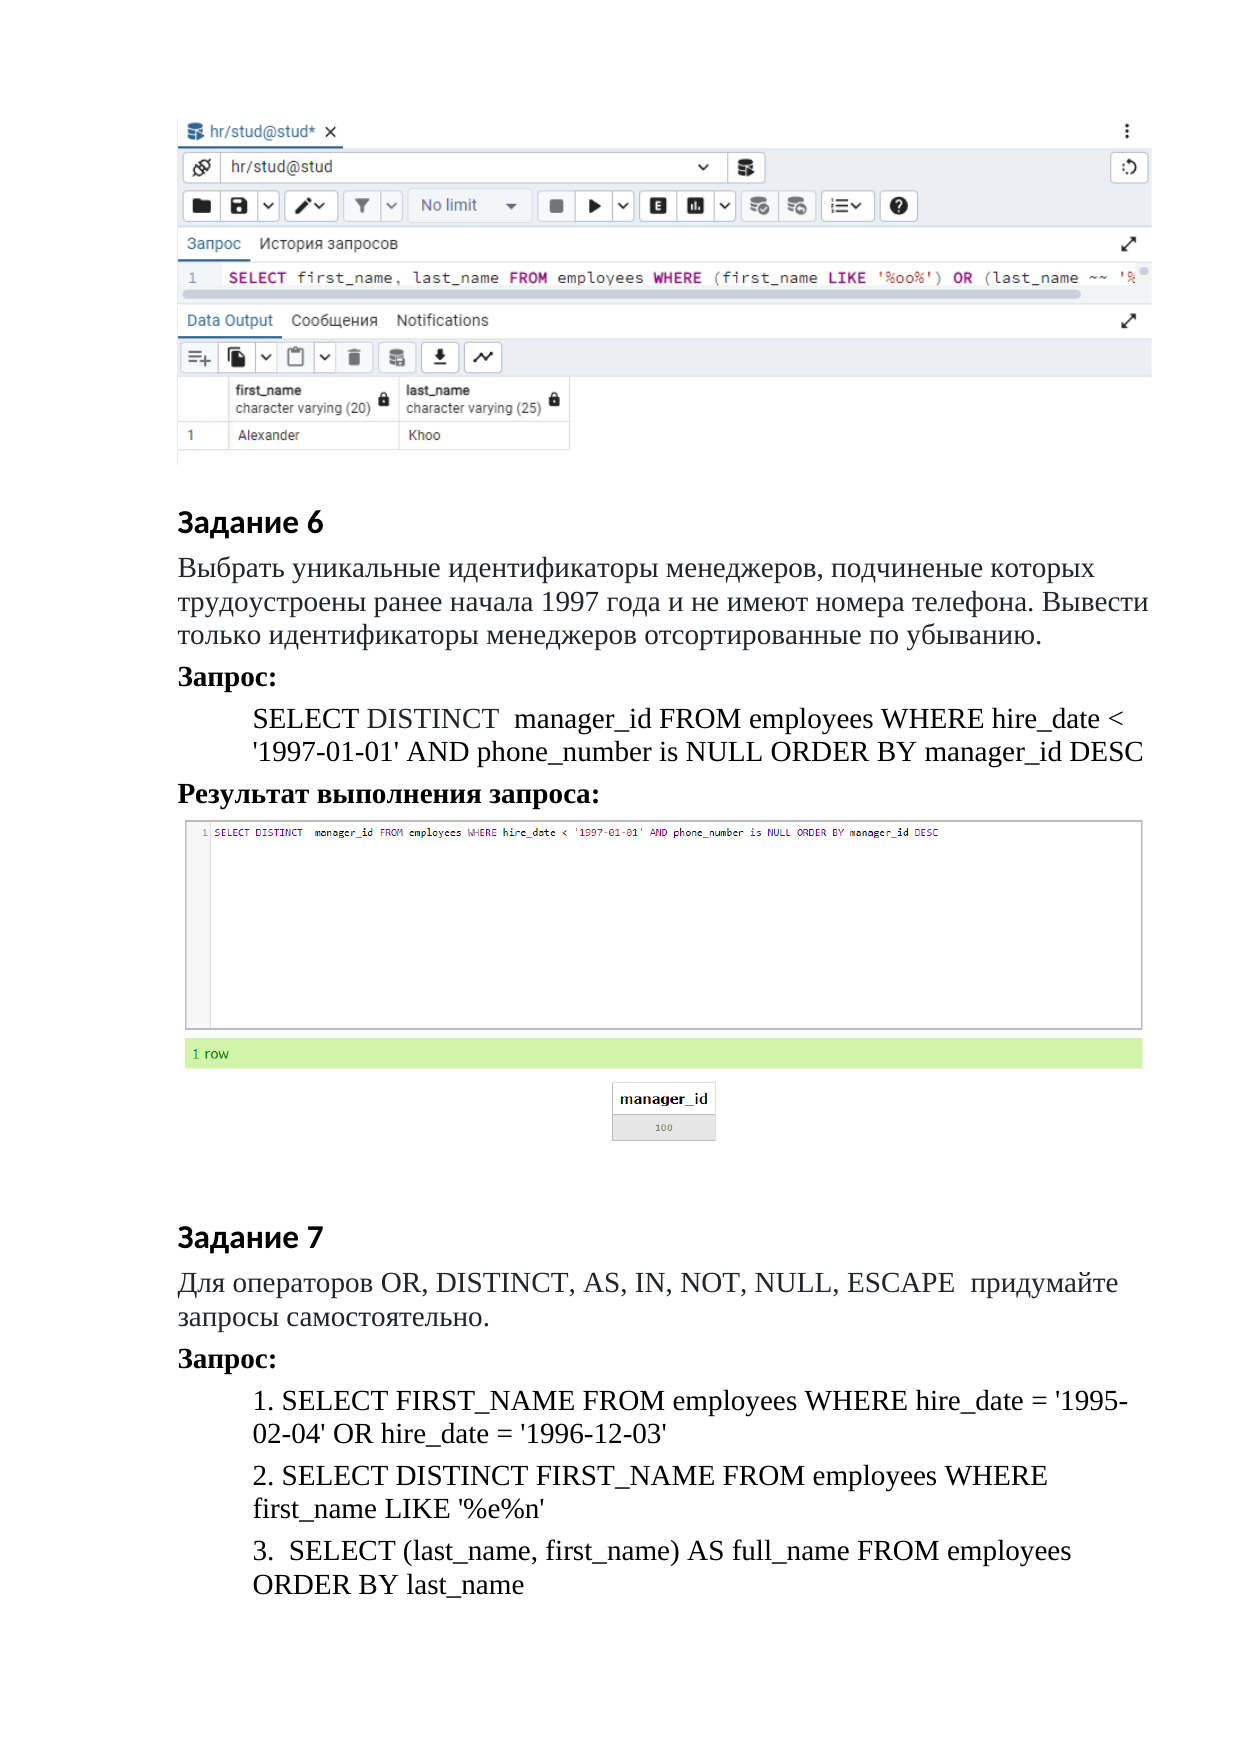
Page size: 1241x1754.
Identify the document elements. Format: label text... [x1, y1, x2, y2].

text Результат выполнения запроса: [177, 776, 1152, 810]
text SELECT DISTINCT manager_id FROM employees WHERE hire_date < '1997-01-01' AND phone_number is NULL ORDER BY manager_id DESC [252, 701, 1152, 768]
text Задание 6 [177, 501, 1152, 542]
picture [177, 118, 1152, 465]
text Запрос: [177, 1341, 1152, 1374]
text 3. SELECT (last_name, first_name) AS full_name FROM employees ORDER BY last_name [252, 1533, 1152, 1601]
text 2. SELECT DISTINCT FIRST_NAME FROM employees WHERE first_name LIKE '%e%n' [252, 1458, 1152, 1525]
text Запрос: [177, 659, 1152, 693]
text Задание 7 [177, 1216, 1152, 1257]
text 1. SELECT FIRST_NAME FROM employees WHERE hire_date = '1995-02-04' OR hire_date = '1996-12-03' [252, 1383, 1152, 1450]
text Выбрать уникальные идентификаторы менеджеров, подчиненые которых трудоустроены ранее начала 1997 года и не имеют номера телефона. Вывести только идентификаторы менеджеров отсортированные по убыванию. [177, 550, 1152, 651]
picture [177, 810, 1152, 1172]
text Для операторов OR, DISTINCT, AS, IN, NOT, NULL, ESCAPE придумайте запросы самостоятельно. [177, 1265, 1152, 1332]
